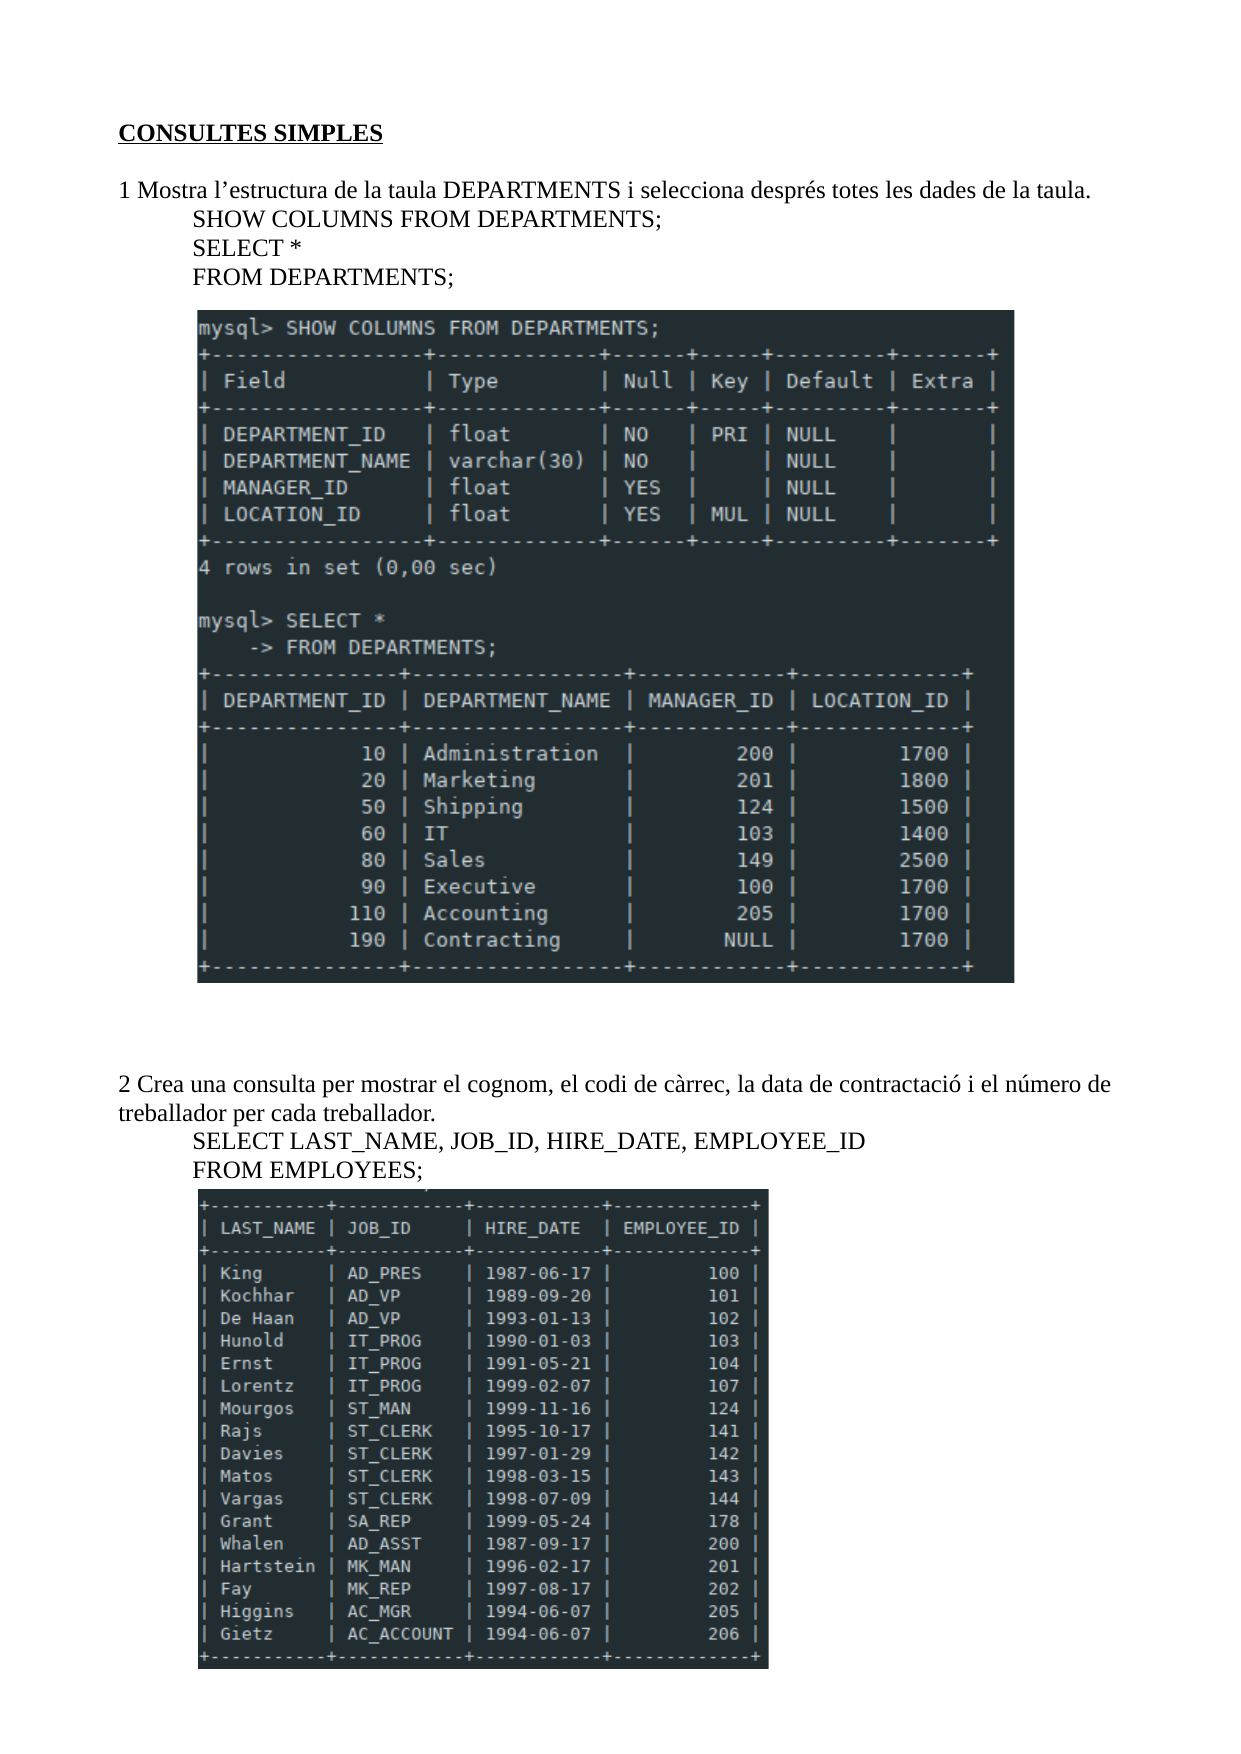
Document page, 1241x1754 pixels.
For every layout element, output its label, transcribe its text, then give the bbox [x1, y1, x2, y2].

text 1 Mostra l’estructura de la taula DEPARTMENTS i selecciona després totes les dades de la taula. [118, 176, 1122, 204]
text SELECT * [118, 233, 1122, 262]
picture [198, 1189, 769, 1669]
text FROM DEPARTMENTS; [118, 262, 1122, 291]
text FROM EMPLOYEES; [118, 1155, 1122, 1184]
text SELECT LAST_NAME, JOB_ID, HIRE_DATE, EMPLOYEE_ID [118, 1126, 1122, 1155]
text CONSULTES SIMPLES [118, 118, 1122, 147]
text SHOW COLUMNS FROM DEPARTMENTS; [118, 204, 1122, 233]
picture [197, 310, 1015, 983]
text 2 Crea una consulta per mostrar el cognom, el codi de càrrec, la data de contractació i el número de treballador per cada treballador. [118, 1069, 1122, 1126]
